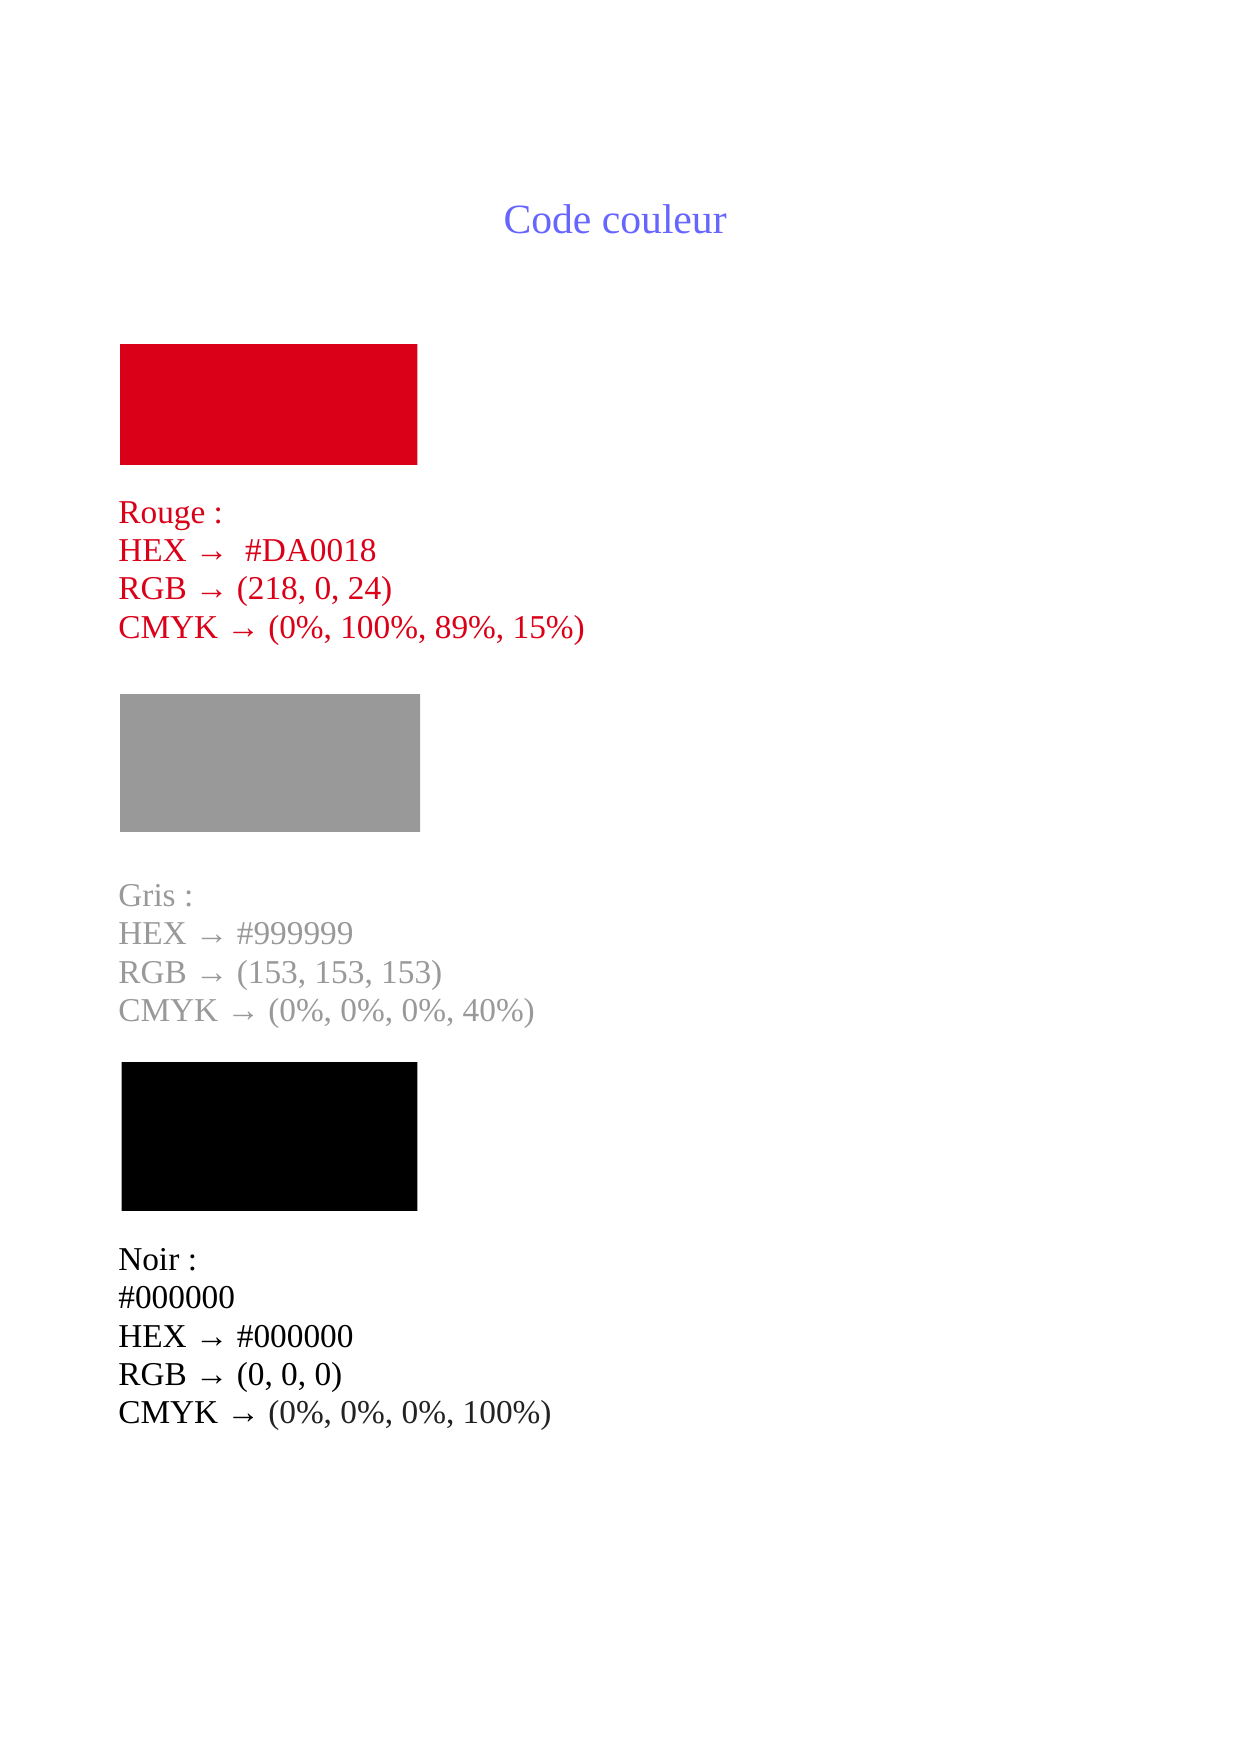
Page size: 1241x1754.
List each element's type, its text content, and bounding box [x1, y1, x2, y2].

picture [121, 1062, 418, 1211]
text Rouge : [118, 492, 1122, 530]
picture [120, 344, 418, 465]
text RGB → (218, 0, 24) [118, 568, 1122, 607]
text Code couleur [118, 195, 1122, 243]
text HEX → #000000 [118, 1316, 1122, 1354]
text RGB → (0, 0, 0) [118, 1354, 1122, 1393]
text CMYK → (0%, 0%, 0%, 40%) [118, 990, 1122, 1028]
text CMYK → (0%, 100%, 89%, 15%) [118, 607, 1122, 645]
text Noir : [118, 1239, 1122, 1278]
text HEX → #999999 [118, 913, 1122, 952]
picture [120, 694, 421, 832]
text CMYK → (0%, 0%, 0%, 100%) [118, 1393, 1122, 1431]
text Gris : [118, 875, 1122, 913]
text #000000 [118, 1278, 1122, 1316]
text RGB → (153, 153, 153) [118, 952, 1122, 990]
text HEX → #DA0018 [118, 530, 1122, 568]
